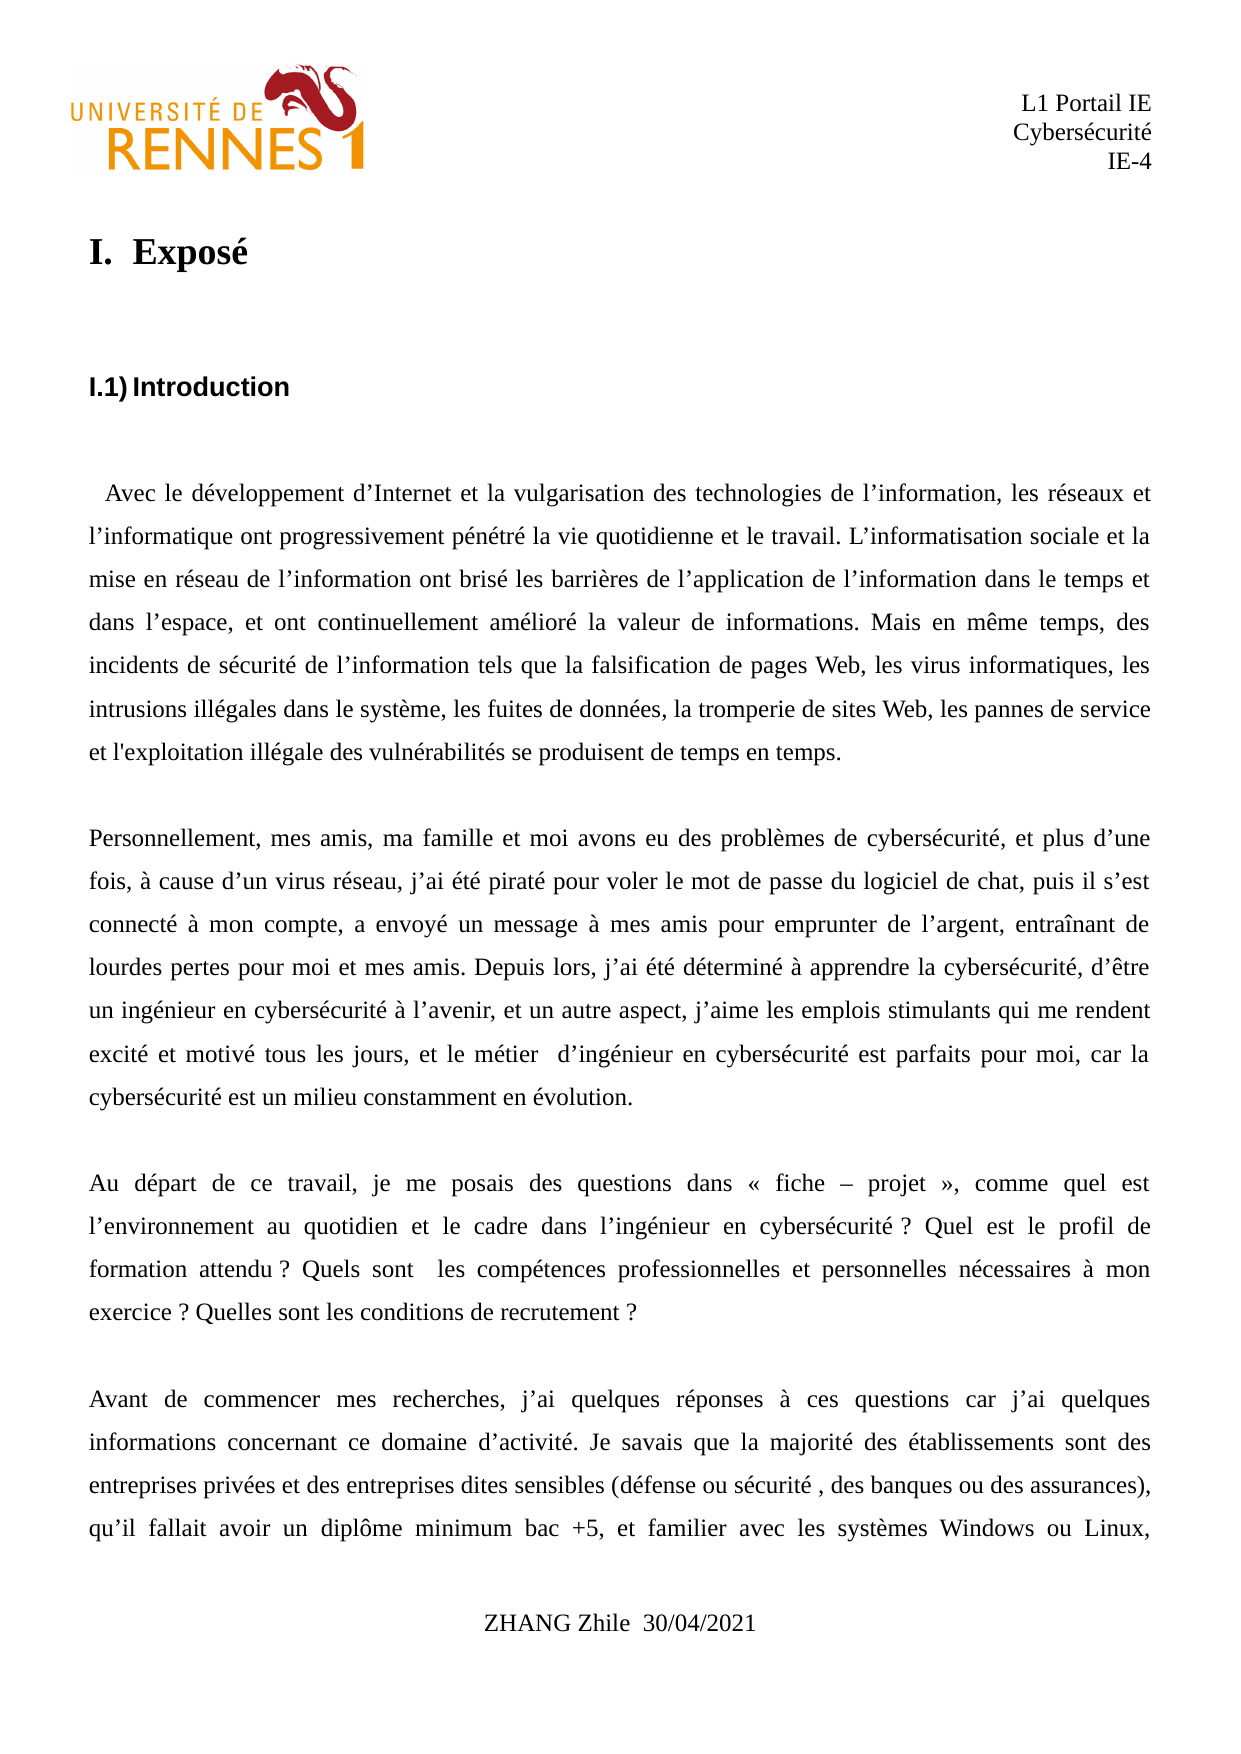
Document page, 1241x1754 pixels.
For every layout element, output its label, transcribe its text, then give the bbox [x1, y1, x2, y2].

subtitle Exposé [88, 229, 1152, 273]
subtitle Introduction [88, 371, 1152, 402]
picture [71, 63, 364, 170]
text Au départ de ce travail, je me posais des questions dans « fiche – projet », comme quel est l’environnement au quotidien et le cadre dans l’ingénieur en cybersécurité ? Quel est le profil de formation attendu ? Quels sont les compétences professionnelles et personnelles nécessaires à mon exercice ? Quelles sont les conditions de recrutement ? [88, 1168, 1152, 1326]
text Personnellement, mes amis, ma famille et moi avons eu des problèmes de cybersécurité, et plus d’une fois, à cause d’un virus réseau, j’ai été piraté pour voler le mot de passe du logiciel de chat, puis il s’est connecté à mon compte, a envoyé un message à mes amis pour emprunter de l’argent, entraînant de lourdes pertes pour moi et mes amis. Depuis lors, j’ai été déterminé à apprendre la cybersécurité, d’être un ingénieur en cybersécurité à l’avenir, et un autre aspect, j’aime les emplois stimulants qui me rendent excité et motivé tous les jours, et le métier d’ingénieur en cybersécurité est parfaits pour moi, car la cybersécurité est un milieu constamment en évolution. [88, 823, 1152, 1111]
text Avant de commencer mes recherches, j’ai quelques réponses à ces questions car j’ai quelques informations concernant ce domaine d’activité. Je savais que la majorité des établissements sont des entreprises privées et des entreprises dites sensibles (défense ou sécurité , des banques ou des assurances), qu’il fallait avoir un diplôme minimum bac +5, et familier avec les systèmes Windows ou Linux, [88, 1384, 1152, 1542]
text Avec le développement d’Internet et la vulgarisation des technologies de l’information, les réseaux et l’informatique ont progressivement pénétré la vie quotidienne et le travail. L’informatisation sociale et la mise en réseau de l’information ont brisé les barrières de l’application de l’information dans le temps et dans l’espace, et ont continuellement amélioré la valeur de informations. Mais en même temps, des incidents de sécurité de l’information tels que la falsification de pages Web, les virus informatiques, les intrusions illégales dans le système, les fuites de données, la tromperie de sites Web, les pannes de service et l'exploitation illégale des vulnérabilités se produisent de temps en temps. [88, 478, 1152, 766]
